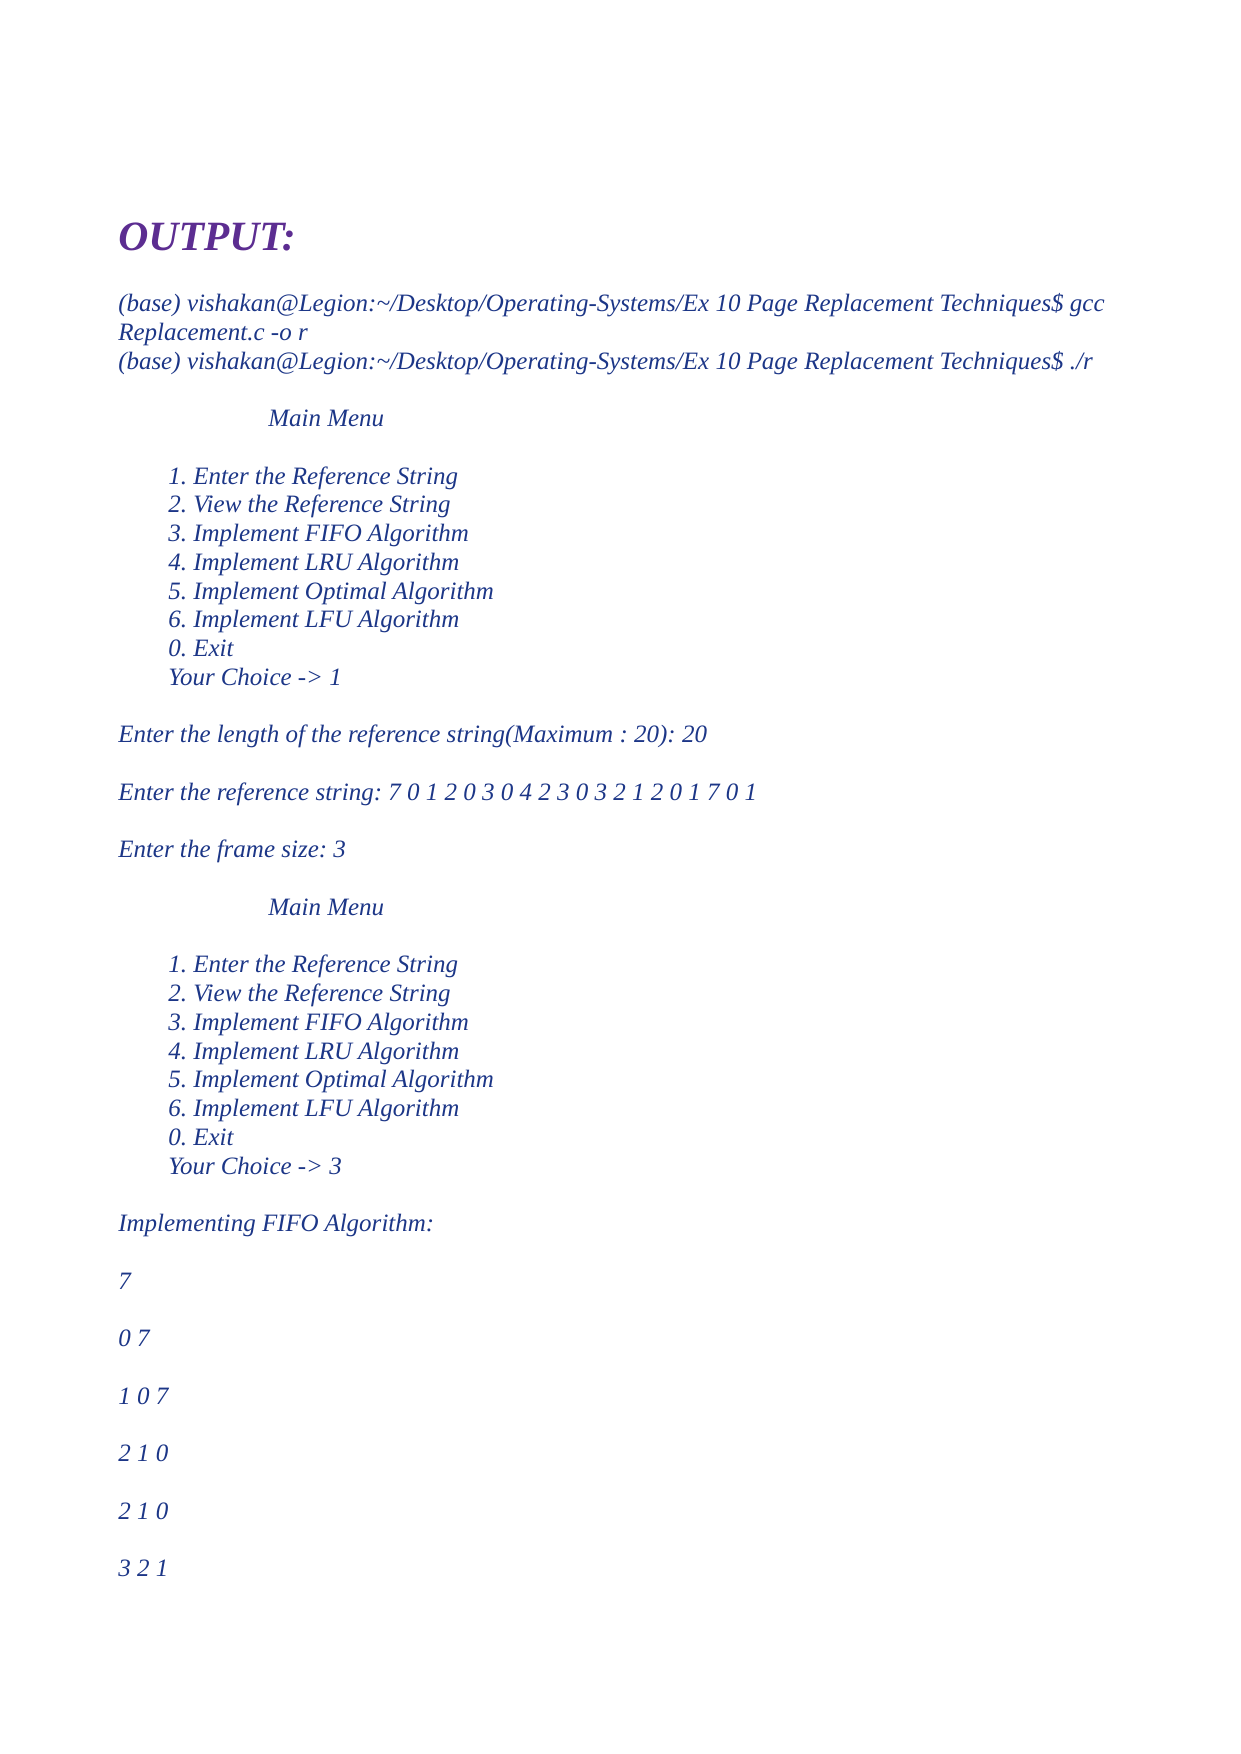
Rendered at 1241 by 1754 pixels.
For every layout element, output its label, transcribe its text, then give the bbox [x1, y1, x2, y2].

text 7 [118, 1266, 1122, 1294]
text (base) vishakan@Legion:~/Desktop/Operating-Systems/Ex 10 Page Replacement Techniques$ gcc Replacement.c -o r [118, 288, 1122, 346]
text 2 1 0 [118, 1438, 1122, 1467]
text 0 7 [118, 1323, 1122, 1352]
text Your Choice -> 1 [118, 662, 1122, 691]
text 1 0 7 [118, 1381, 1122, 1409]
text Implementing FIFO Algorithm: [118, 1208, 1122, 1237]
text 3 2 1 [118, 1553, 1122, 1582]
text Enter the length of the reference string(Maximum : 20): 20 [118, 719, 1122, 748]
text 1. Enter the Reference String [118, 949, 1122, 978]
text 0. Exit [118, 633, 1122, 662]
text Enter the frame size: 3 [118, 834, 1122, 863]
text 1. Enter the Reference String [118, 461, 1122, 489]
text 5. Implement Optimal Algorithm [118, 576, 1122, 604]
text 6. Implement LFU Algorithm [118, 1093, 1122, 1122]
text Main Menu [118, 403, 1122, 432]
text 0. Exit [118, 1122, 1122, 1151]
text 2. View the Reference String [118, 978, 1122, 1007]
text 4. Implement LRU Algorithm [118, 1036, 1122, 1064]
text (base) vishakan@Legion:~/Desktop/Operating-Systems/Ex 10 Page Replacement Techniques$ ./r [118, 346, 1122, 374]
text 3. Implement FIFO Algorithm [118, 518, 1122, 547]
text 2 1 0 [118, 1496, 1122, 1524]
text 4. Implement LRU Algorithm [118, 547, 1122, 576]
text 6. Implement LFU Algorithm [118, 604, 1122, 633]
text 2. View the Reference String [118, 489, 1122, 518]
text 5. Implement Optimal Algorithm [118, 1064, 1122, 1093]
text 3. Implement FIFO Algorithm [118, 1007, 1122, 1036]
text Main Menu [118, 892, 1122, 921]
text OUTPUT: [118, 212, 1122, 259]
text Your Choice -> 3 [118, 1151, 1122, 1179]
text Enter the reference string: 7 0 1 2 0 3 0 4 2 3 0 3 2 1 2 0 1 7 0 1 [118, 777, 1122, 806]
